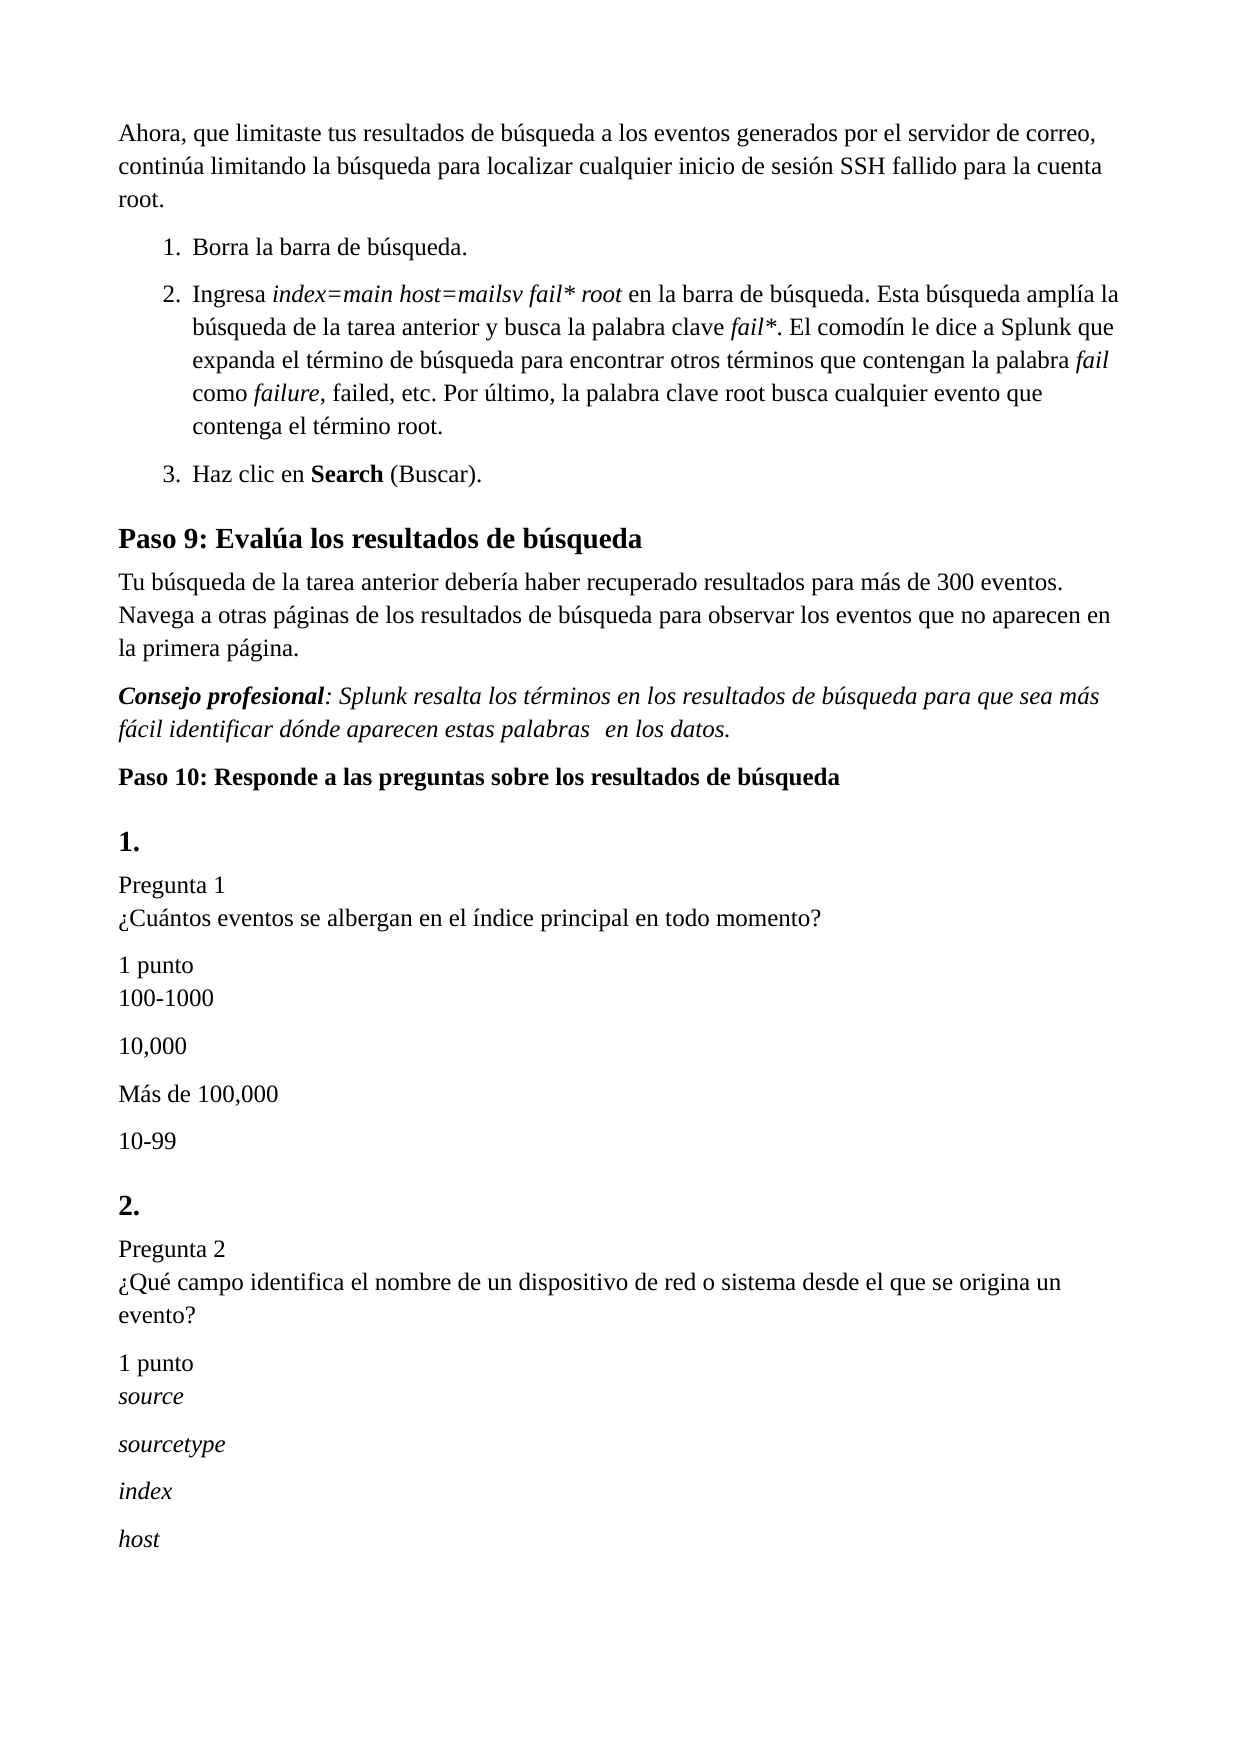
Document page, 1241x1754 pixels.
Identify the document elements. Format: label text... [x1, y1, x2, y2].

text index [118, 1476, 1122, 1505]
text sourcetype [118, 1429, 1122, 1457]
text 10,000 [118, 1031, 1122, 1060]
text 1 punto [118, 950, 1122, 979]
list Ingresa index=main host=mailsv fail* root en la barra de búsqueda. Esta búsqueda amplía la búsqueda de la tarea anterior y busca la palabra clave fail*. El comodín le dice a Splunk que expanda el término de búsqueda para encontrar otros términos que contengan la palabra fail como failure, failed, etc. Por último, la palabra clave root busca cualquier evento que contenga el término root. [162, 279, 1122, 440]
text Más de 100,000 [118, 1079, 1122, 1107]
text 10-99 [118, 1126, 1122, 1155]
subtitle 1. [118, 824, 1122, 857]
text host [118, 1524, 1122, 1553]
text source [118, 1381, 1122, 1410]
text Consejo profesional: Splunk resalta los términos en los resultados de búsqueda para que sea más fácil identificar dónde aparecen estas palabras en los datos. [118, 681, 1122, 743]
list Haz clic en Search (Buscar). [162, 459, 1122, 488]
text 100-1000 [118, 983, 1122, 1012]
text Pregunta 1 [118, 870, 1122, 898]
text Ahora, que limitaste tus resultados de búsqueda a los eventos generados por el servidor de correo, continúa limitando la búsqueda para localizar cualquier inicio de sesión SSH fallido para la cuenta root. [118, 118, 1122, 213]
text Paso 10: Responde a las preguntas sobre los resultados de búsqueda [118, 762, 1122, 790]
text ¿Qué campo identifica el nombre de un dispositivo de red o sistema desde el que se origina un evento? [118, 1267, 1122, 1329]
list Borra la barra de búsqueda. [162, 232, 1122, 261]
text 1 punto [118, 1348, 1122, 1377]
text ¿Cuántos eventos se albergan en el índice principal en todo momento? [118, 903, 1122, 932]
text Pregunta 2 [118, 1234, 1122, 1263]
subtitle 2. [118, 1188, 1122, 1222]
text Tu búsqueda de la tarea anterior debería haber recuperado resultados para más de 300 eventos. Navega a otras páginas de los resultados de búsqueda para observar los eventos que no aparecen en la primera página. [118, 567, 1122, 662]
subtitle Paso 9: Evalúa los resultados de búsqueda [118, 521, 1122, 555]
